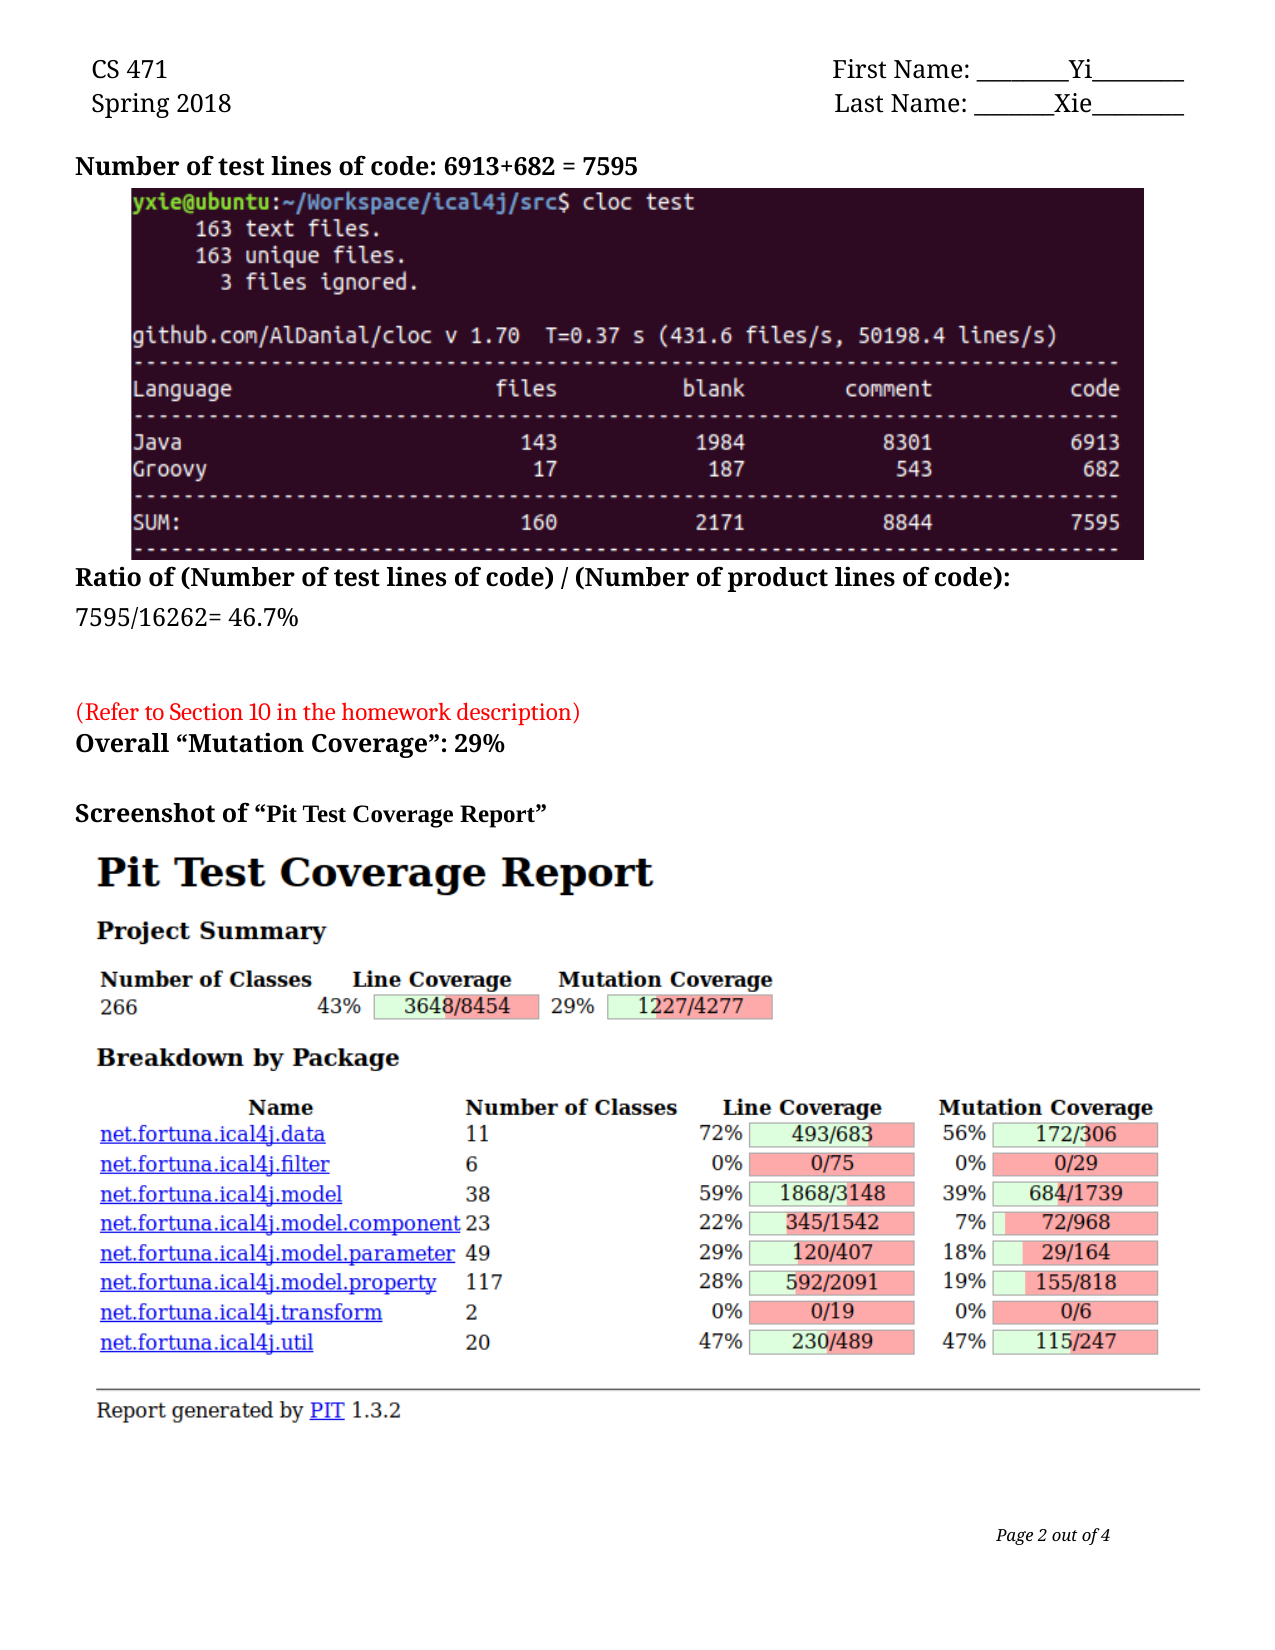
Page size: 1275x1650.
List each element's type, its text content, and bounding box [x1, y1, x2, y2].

picture [75, 835, 1200, 1439]
subtitle Screenshot of “Pit Test Coverage Report” [75, 795, 1200, 829]
text (Refer to Section 10 in the homework description) [75, 697, 1200, 726]
subtitle Number of test lines of code: 6913+682 = 7595 [75, 149, 1200, 183]
text 7595/16262= 46.7% [75, 599, 1200, 634]
picture [131, 188, 1144, 560]
subtitle Overall “Mutation Coverage”: 29% [75, 726, 1200, 760]
subtitle Ratio of (Number of test lines of code) / (Number of product lines of code): [75, 218, 1200, 593]
